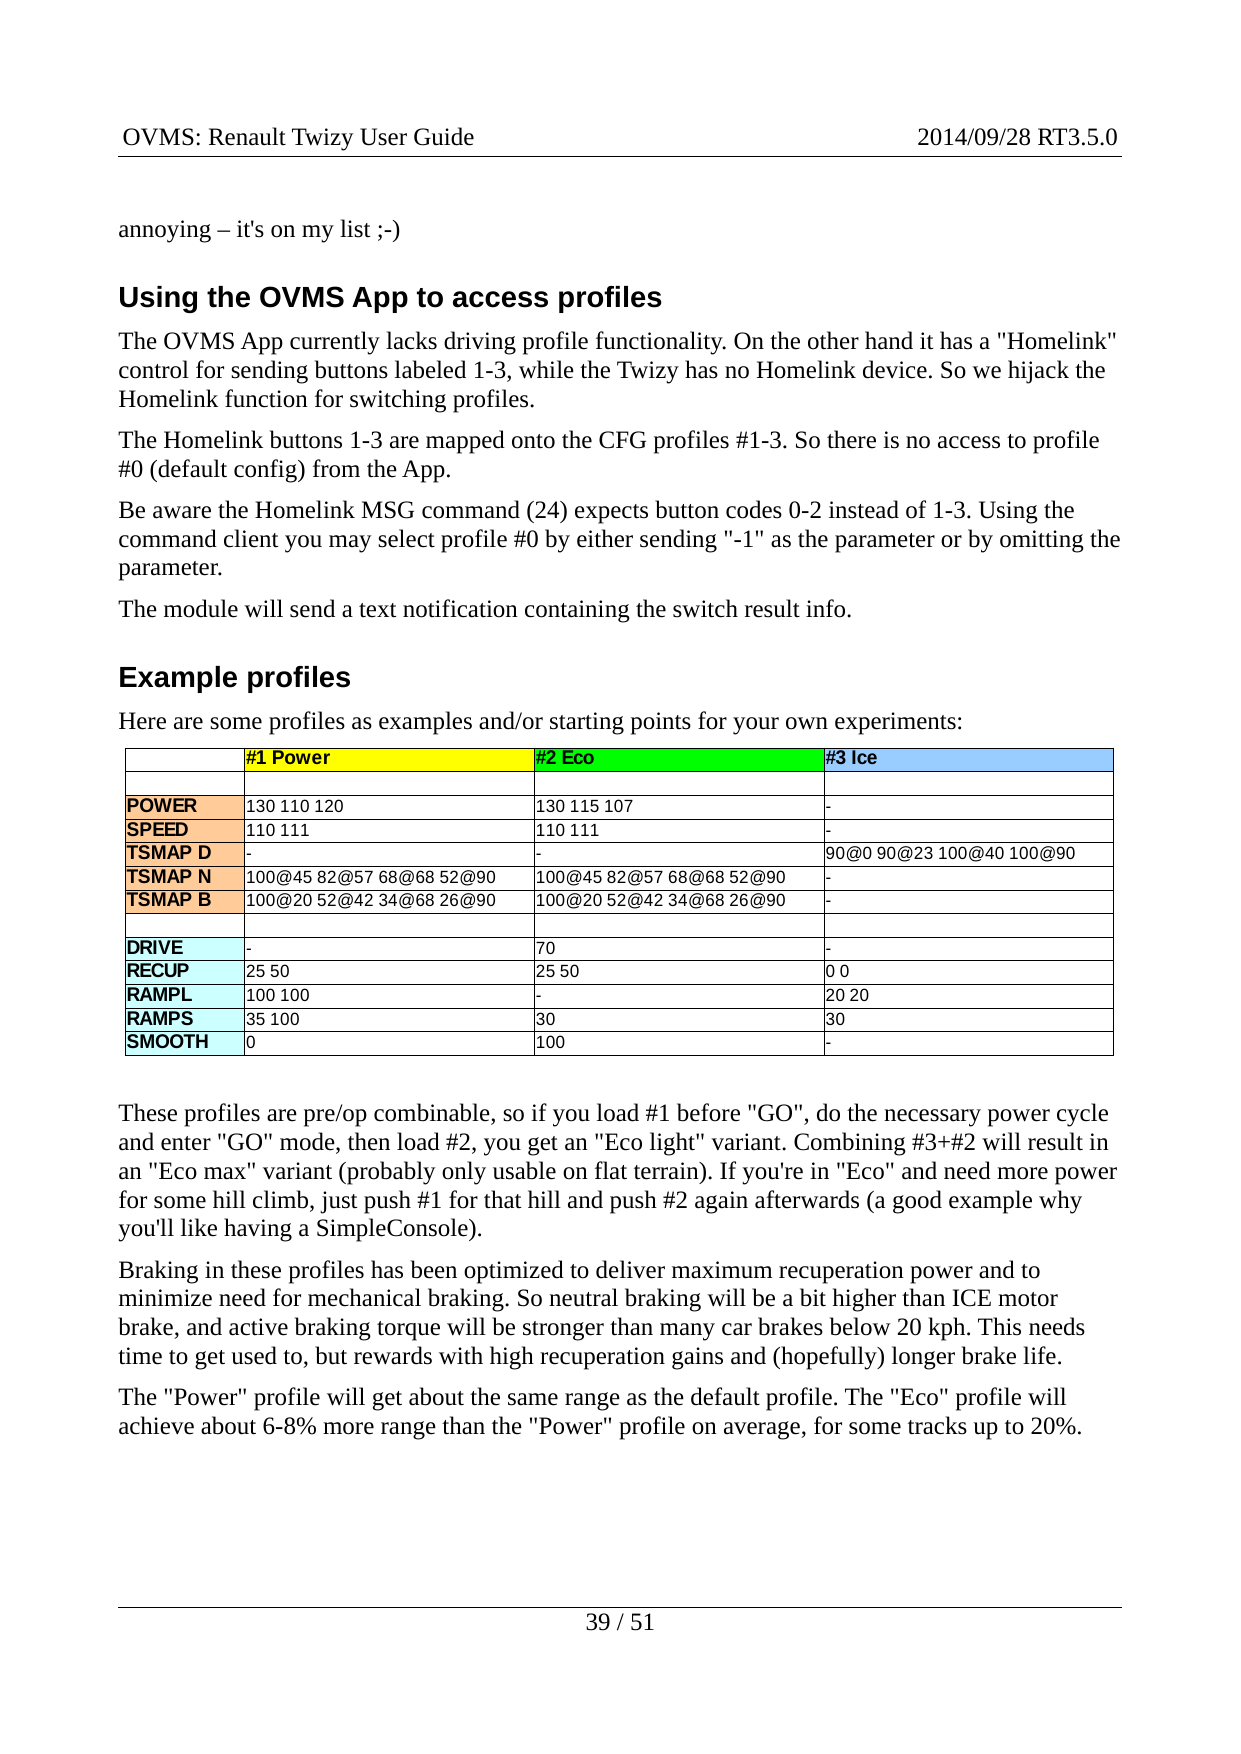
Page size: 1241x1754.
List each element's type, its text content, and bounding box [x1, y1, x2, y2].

text Be aware the Homelink MSG command (24) expects button codes 0-2 instead of 1-3. Using the command client you may select profile #0 by either sending "-1" as the parameter or by omitting the parameter. [118, 495, 1122, 581]
text Braking in these profiles has been optimized to deliver maximum recuperation power and to minimize need for mechanical braking. So neutral braking will be a bit higher than ICE motor brake, and active braking torque will be stronger than many car brakes below 20 kph. This needs time to get used to, but rewards with high recuperation gains and (hopefully) longer brake life. [118, 1255, 1122, 1370]
text Here are some profiles as examples and/or starting points for your own experiments: [118, 706, 1122, 735]
text The "Power" profile will get about the same range as the default profile. The "Eco" profile will achieve about 6-8% more range than the "Power" profile on average, for some tracks up to 20%. [118, 1382, 1122, 1440]
text annoying – it's on my list ;-) [118, 214, 1122, 243]
text The module will send a text notification containing the switch result info. [118, 594, 1122, 622]
text The Homelink buttons 1-3 are mapped onto the CFG profiles #1-3. So there is no access to profile #0 (default config) from the App. [118, 425, 1122, 482]
text The OVMS App currently lacks driving profile functionality. On the other hand it has a "Homelink" control for sending buttons labeled 1-3, while the Twizy has no Homelink device. So we hijack the Homelink function for switching profiles. [118, 326, 1122, 412]
text These profiles are pre/op combinable, so if you load #1 before "GO", do the necessary power cycle and enter "GO" mode, then load #2, you get an "Eco light" variant. Combining #3+#2 will result in an "Eco max" variant (probably only usable on flat terrain). If you're in "Eco" and need more power for some hill climb, just push #1 for that hill and push #2 again afterwards (a good example why you'll like having a SimpleConsole). [118, 1098, 1122, 1242]
subtitle Example profiles [118, 660, 1122, 693]
subtitle Using the OVMS App to access profiles [118, 280, 1122, 314]
